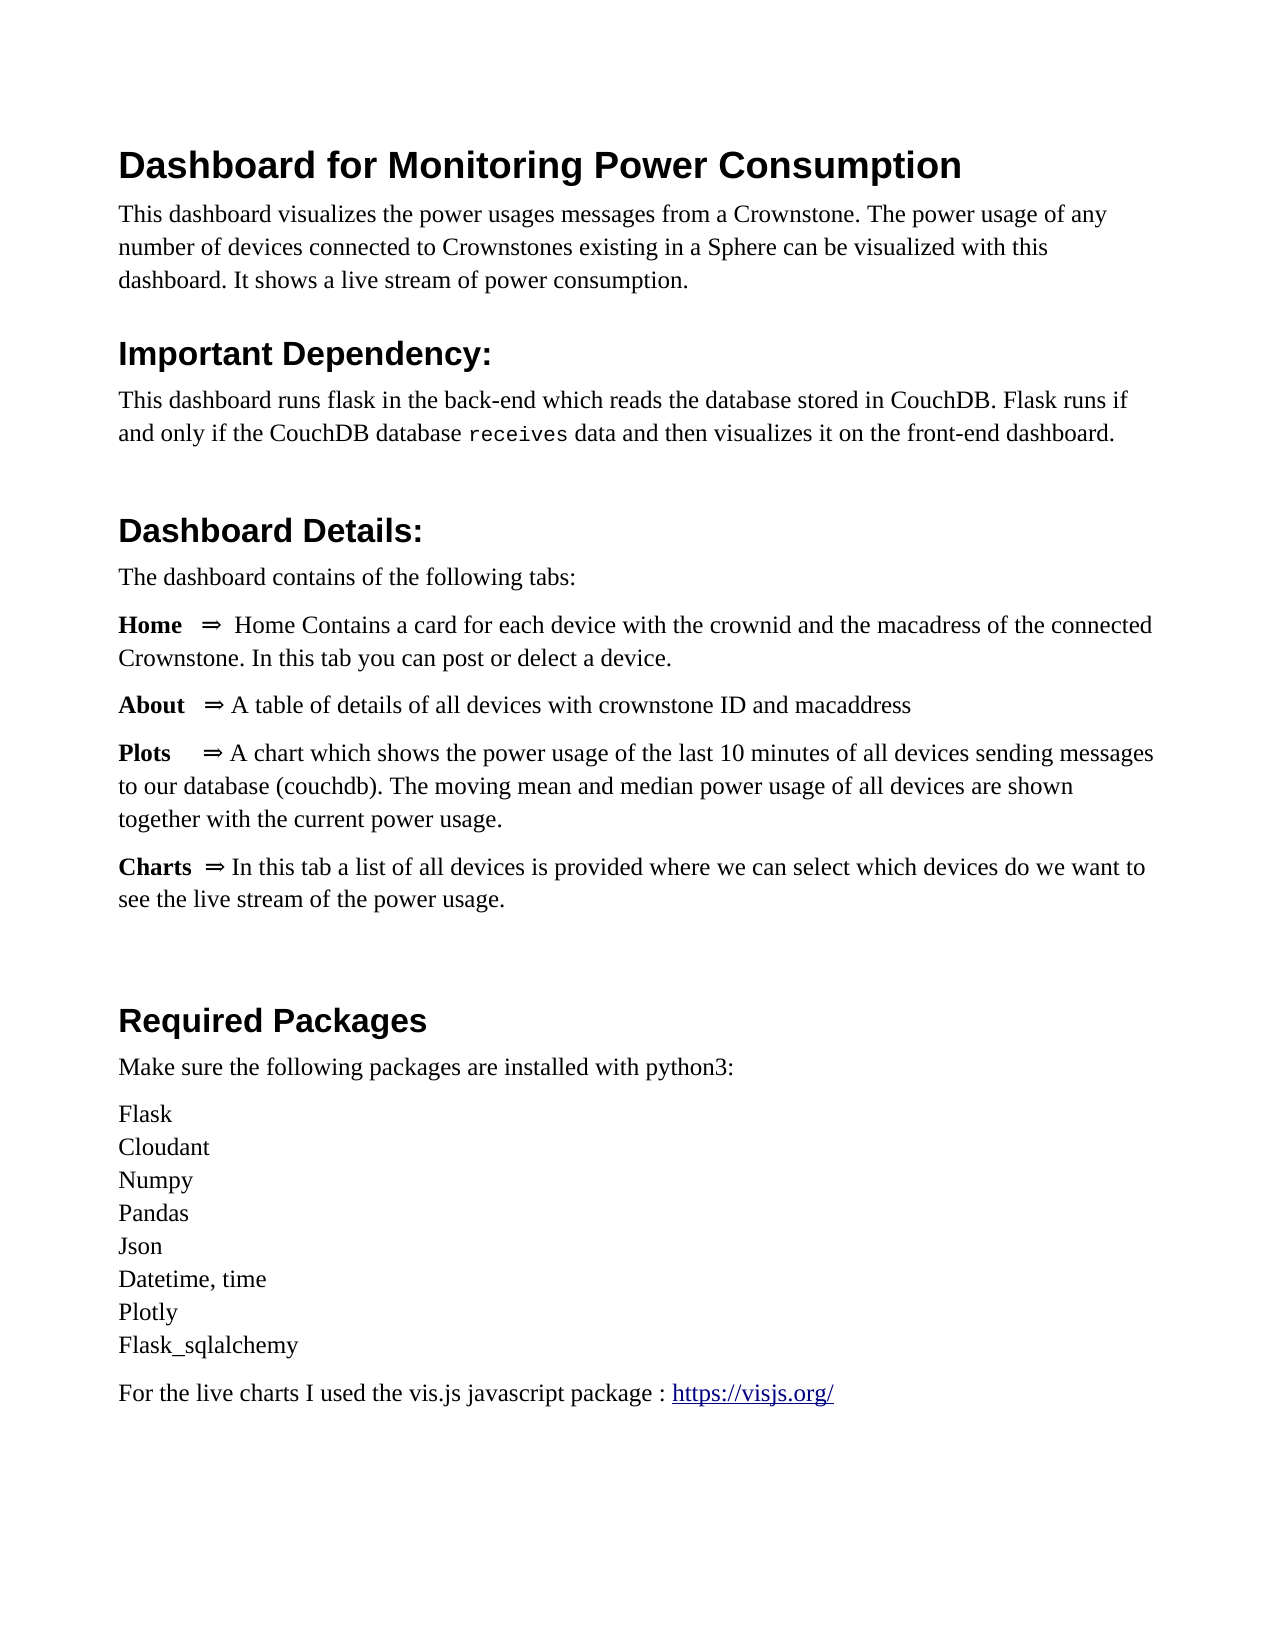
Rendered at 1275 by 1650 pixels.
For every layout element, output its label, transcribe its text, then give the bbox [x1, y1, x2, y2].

text The dashboard contains of the following tabs: [118, 562, 1157, 591]
text Flask Cloudant Numpy Pandas Json Datetime, time Plotly Flask_sqlalchemy [118, 1099, 1157, 1359]
text Plots ⇒ A chart which shows the power usage of the last 10 minutes of all devices sending messages to our database (couchdb). The moving mean and median power usage of all devices are shown together with the current power usage. [118, 738, 1157, 833]
text This dashboard visualizes the power usages messages from a Crownstone. The power usage of any number of devices connected to Crownstones existing in a Sphere can be visualized with this dashboard. It shows a live stream of power consumption. [118, 199, 1157, 294]
subtitle Dashboard for Monitoring Power Consumption [118, 143, 1157, 187]
text This dashboard runs flask in the back-end which reads the database stored in CouchDB. Flask runs if and only if the CouchDB database receives data and then visualizes it on the front-end dashboard. [118, 385, 1157, 447]
text Home ⇒ Home Contains a card for each device with the crownid and the macadress of the connected Crownstone. In this tab you can post or delect a device. [118, 610, 1157, 671]
text About ⇒ A table of details of all devices with crownstone ID and macaddress [118, 690, 1157, 719]
subtitle Dashboard Details: [118, 511, 1157, 549]
text Make sure the following packages are installed with python3: [118, 1052, 1157, 1081]
text Charts ⇒ In this tab a list of all devices is provided where we can select which devices do we want to see the live stream of the power usage. [118, 852, 1157, 913]
subtitle Important Dependency: [118, 334, 1157, 372]
subtitle Required Packages [118, 1001, 1157, 1039]
text For the live charts I used the vis.js javascript package : https://visjs.org/ [118, 1378, 1157, 1407]
